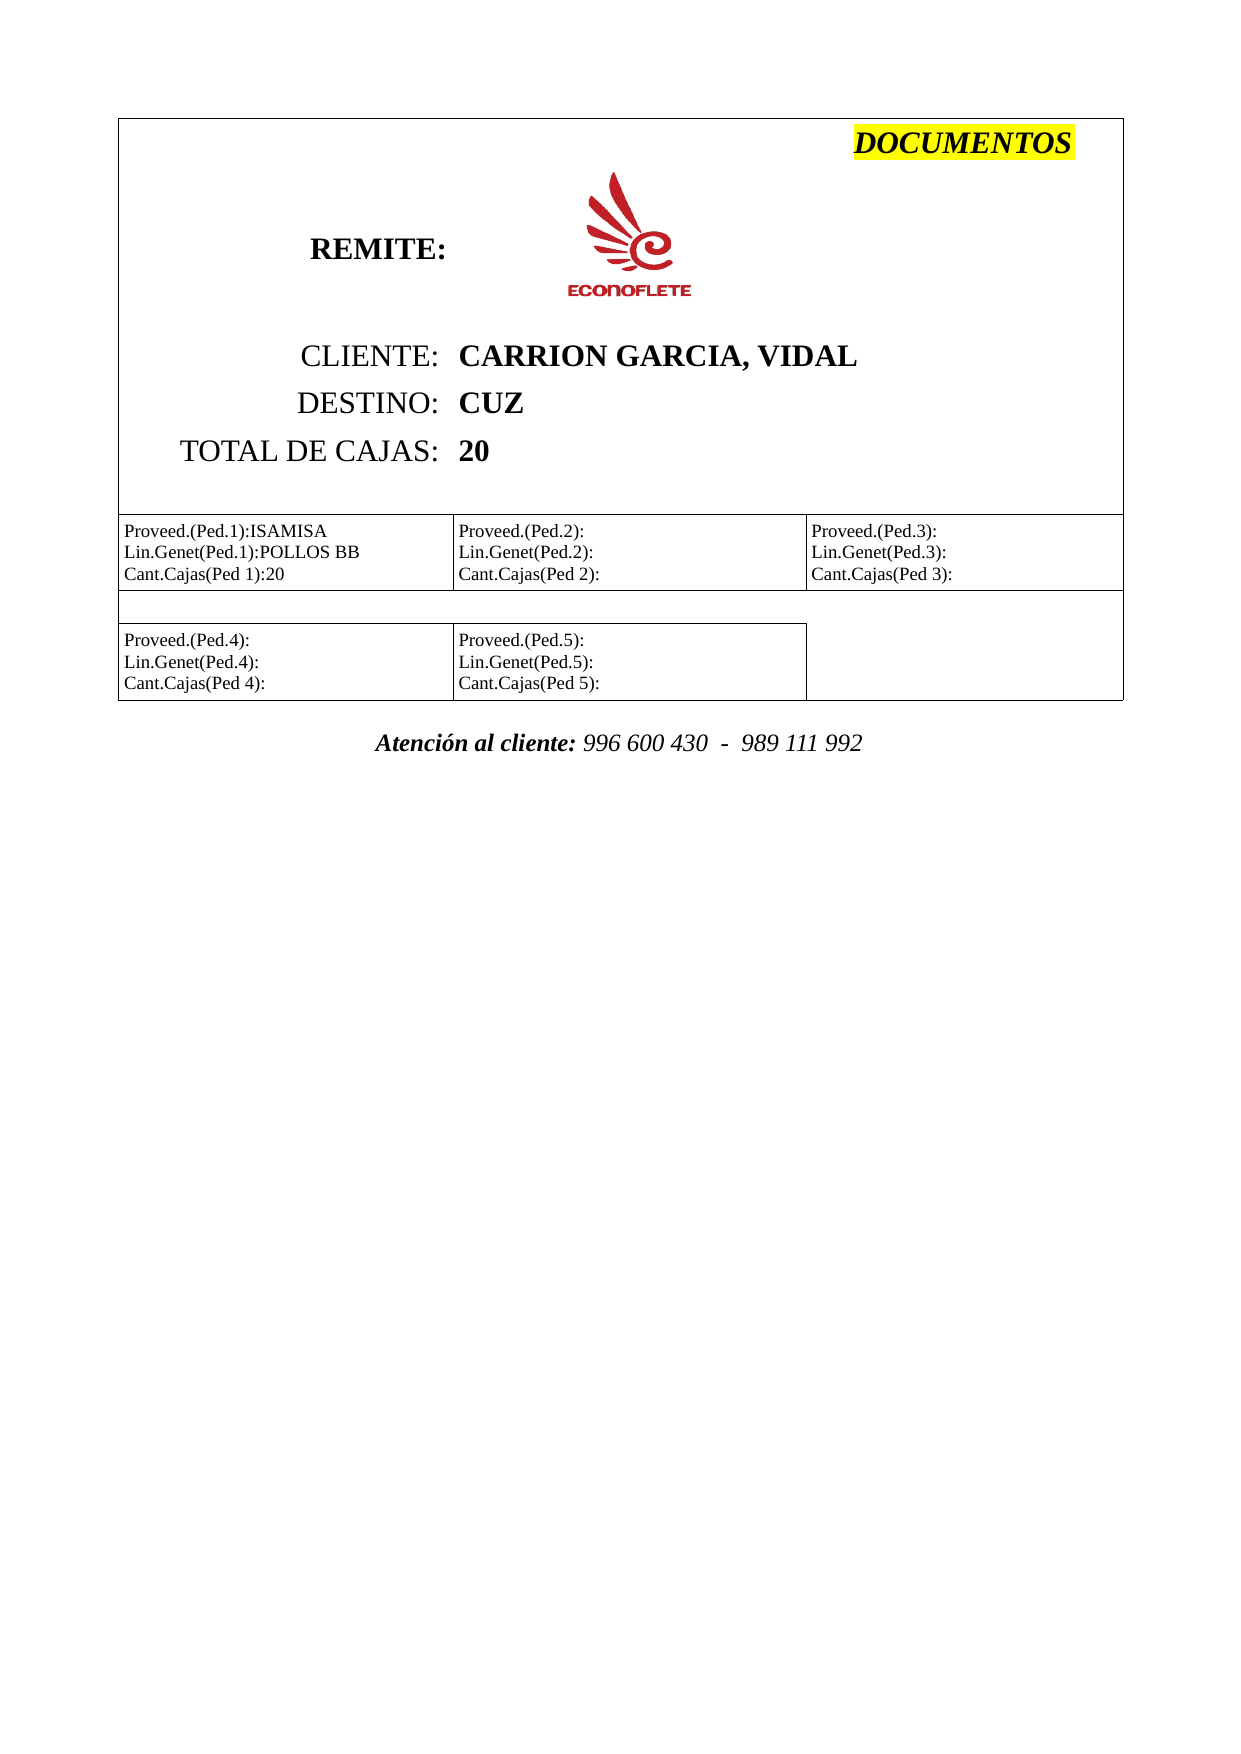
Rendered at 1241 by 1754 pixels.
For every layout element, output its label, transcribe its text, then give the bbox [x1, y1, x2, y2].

table_cell [806, 591, 1123, 623]
table_cell [453, 166, 806, 332]
table_cell TOTAL DE CAJAS: [119, 426, 453, 474]
table_cell [119, 591, 453, 623]
table_header [453, 119, 806, 166]
table_cell Proveed.(Ped.4): Lin.Genet(Ped.4): Cant.Cajas(Ped 4): [119, 624, 453, 699]
table_cell REMITE: [119, 166, 453, 332]
table_cell [806, 474, 1123, 514]
table_cell DESTINO: [119, 379, 453, 426]
table_cell CUZ [453, 379, 806, 426]
table_cell 20 [453, 426, 1123, 474]
picture [552, 171, 707, 297]
table_cell [806, 166, 1123, 332]
table_header DOCUMENTOS [806, 119, 1123, 166]
table_cell [806, 379, 1123, 426]
text Atención al cliente: 996 600 430 - 989 111 992 [118, 728, 1122, 757]
table_cell Proveed.(Ped.5): Lin.Genet(Ped.5): Cant.Cajas(Ped 5): [454, 624, 806, 699]
table_cell [453, 591, 806, 623]
table_cell Proveed.(Ped.2): Lin.Genet(Ped.2): Cant.Cajas(Ped 2): [454, 515, 806, 590]
table_cell CARRION GARCIA, VIDAL [453, 332, 1123, 379]
table_cell Proveed.(Ped.3): Lin.Genet(Ped.3): Cant.Cajas(Ped 3): [807, 515, 1123, 590]
table_cell [453, 474, 806, 514]
table_cell CLIENTE: [119, 332, 453, 379]
table_cell Proveed.(Ped.1):ISAMISA Lin.Genet(Ped.1):POLLOS BB Cant.Cajas(Ped 1):20 [119, 515, 453, 590]
table_header [119, 119, 453, 166]
table_cell [119, 474, 453, 514]
table_cell [807, 623, 1123, 699]
